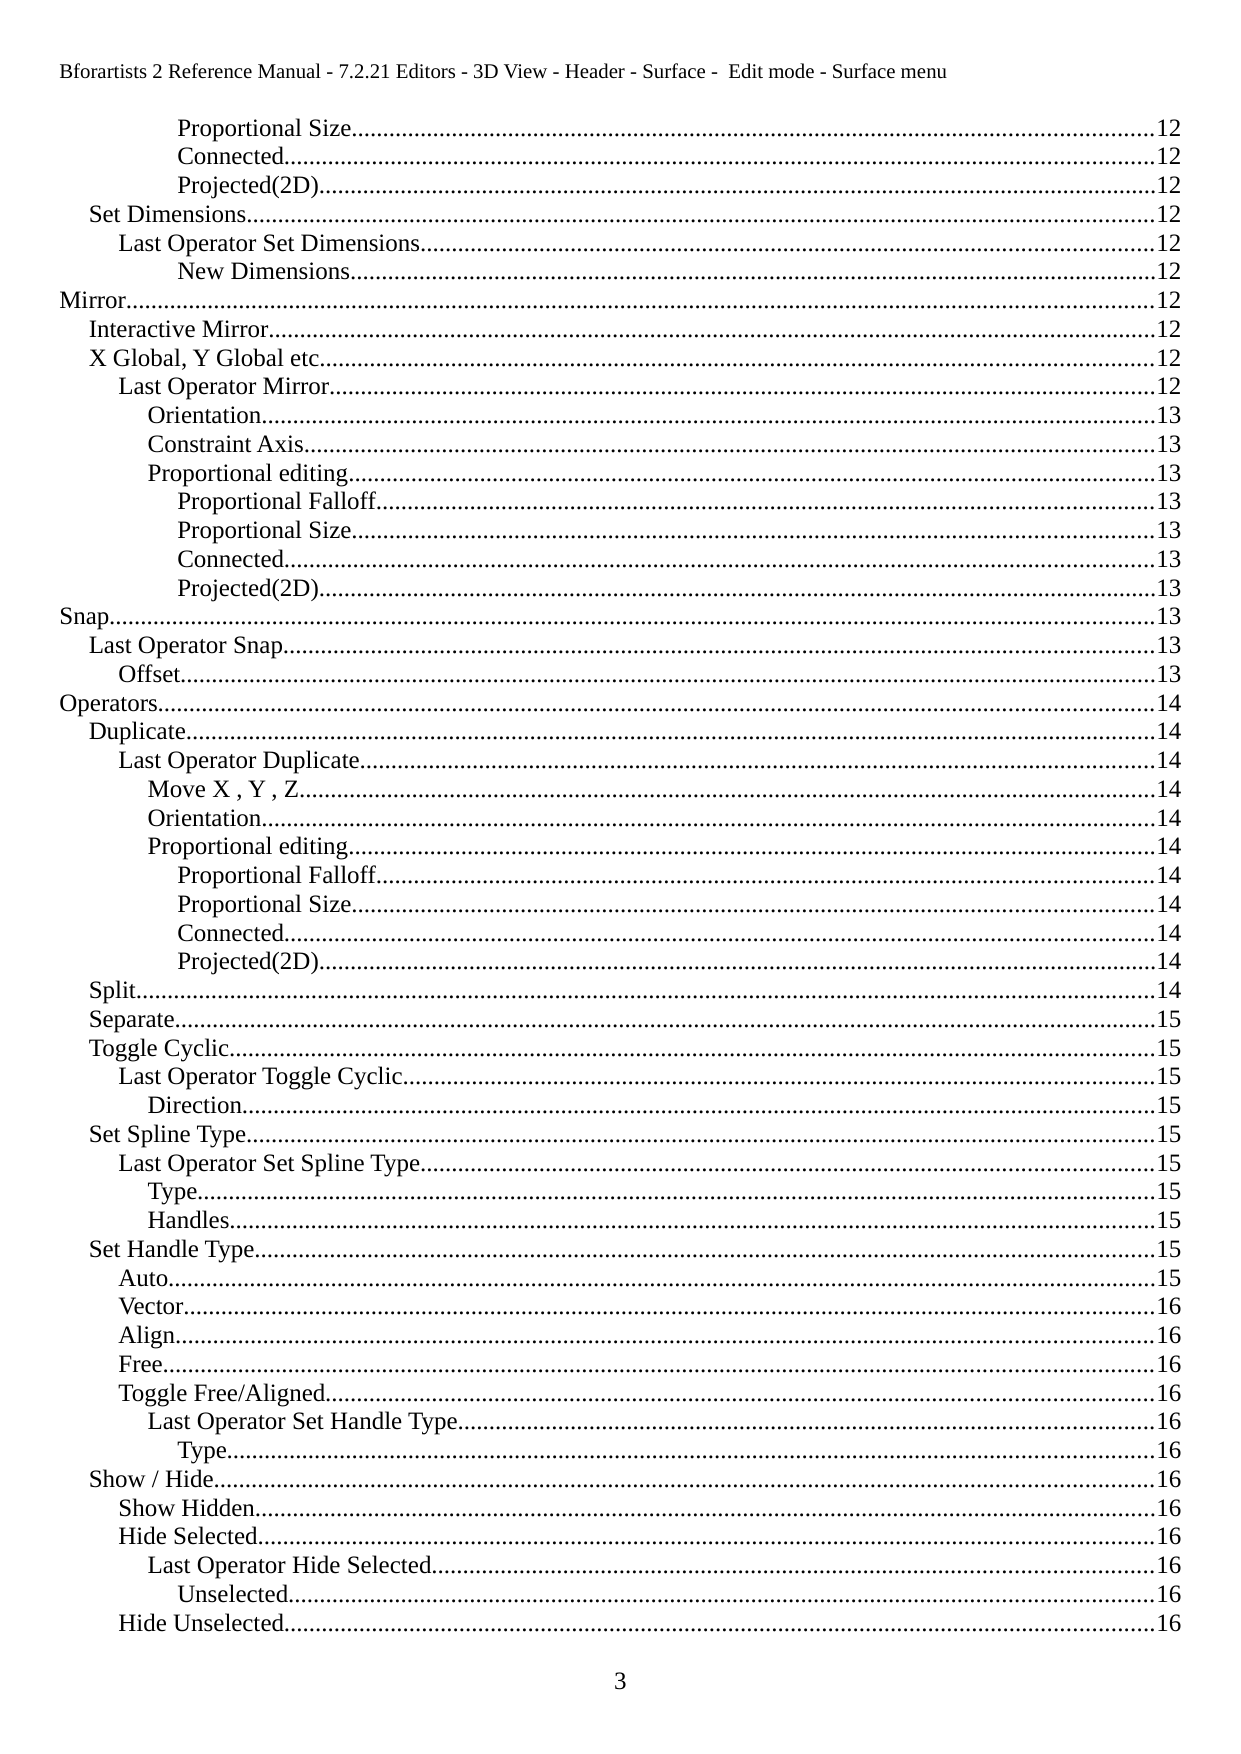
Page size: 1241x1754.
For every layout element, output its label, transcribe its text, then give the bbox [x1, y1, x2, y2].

text Proportional Size 14 [177, 889, 1181, 918]
text Last Operator Hide Selected 16 [147, 1550, 1181, 1579]
text Orientation 13 [147, 400, 1181, 429]
text Duplicate 14 [88, 716, 1181, 745]
text Last Operator Duplicate 14 [118, 745, 1181, 774]
text Toggle Free/Aligned 16 [118, 1378, 1181, 1406]
text Projected(2D) 13 [177, 573, 1181, 601]
text Hide Unselected 16 [118, 1608, 1181, 1636]
text Operators 14 [59, 688, 1181, 716]
text Split 14 [88, 975, 1181, 1004]
text Separate 15 [88, 1004, 1181, 1033]
text Last Operator Toggle Cyclic 15 [118, 1061, 1181, 1090]
text Proportional editing 13 [147, 458, 1181, 486]
text Show / Hide 16 [88, 1464, 1181, 1493]
text Last Operator Set Spline Type 15 [118, 1148, 1181, 1176]
text Hide Selected 16 [118, 1521, 1181, 1550]
text Interactive Mirror 12 [88, 314, 1181, 343]
text Last Operator Snap 13 [88, 630, 1181, 659]
text Last Operator Set Handle Type 16 [147, 1406, 1181, 1435]
text Mirror 12 [59, 285, 1181, 314]
text Connected 12 [177, 141, 1181, 170]
text Set Dimensions 12 [88, 199, 1181, 228]
text Snap 13 [59, 601, 1181, 630]
text Proportional Size 12 [177, 113, 1181, 141]
text Connected 14 [177, 918, 1181, 946]
text New Dimensions 12 [177, 256, 1181, 285]
text Show Hidden 16 [118, 1493, 1181, 1521]
text Proportional Falloff 14 [177, 860, 1181, 889]
text Offset 13 [118, 659, 1181, 688]
text Last Operator Mirror 12 [118, 371, 1181, 400]
text Proportional Falloff 13 [177, 486, 1181, 515]
text Align 16 [118, 1320, 1181, 1349]
text Toggle Cyclic 15 [88, 1033, 1181, 1061]
text Proportional Size 13 [177, 515, 1181, 544]
text Last Operator Set Dimensions 12 [118, 228, 1181, 256]
text Unselected 16 [177, 1579, 1181, 1608]
text X Global, Y Global etc. 12 [88, 343, 1181, 371]
text Type 16 [177, 1435, 1181, 1464]
text Vector 16 [118, 1291, 1181, 1320]
text Direction 15 [147, 1090, 1181, 1119]
text Orientation 14 [147, 803, 1181, 831]
text Auto 15 [118, 1263, 1181, 1291]
text Move X , Y , Z 14 [147, 774, 1181, 803]
text Projected(2D) 12 [177, 170, 1181, 199]
text Type 15 [147, 1176, 1181, 1205]
text Proportional editing 14 [147, 831, 1181, 860]
text Free 16 [118, 1349, 1181, 1378]
text Set Spline Type 15 [88, 1119, 1181, 1148]
text Constraint Axis 13 [147, 429, 1181, 458]
text Handles 15 [147, 1205, 1181, 1234]
text Projected(2D) 14 [177, 946, 1181, 975]
text Connected 13 [177, 544, 1181, 573]
text Set Handle Type 15 [88, 1234, 1181, 1263]
